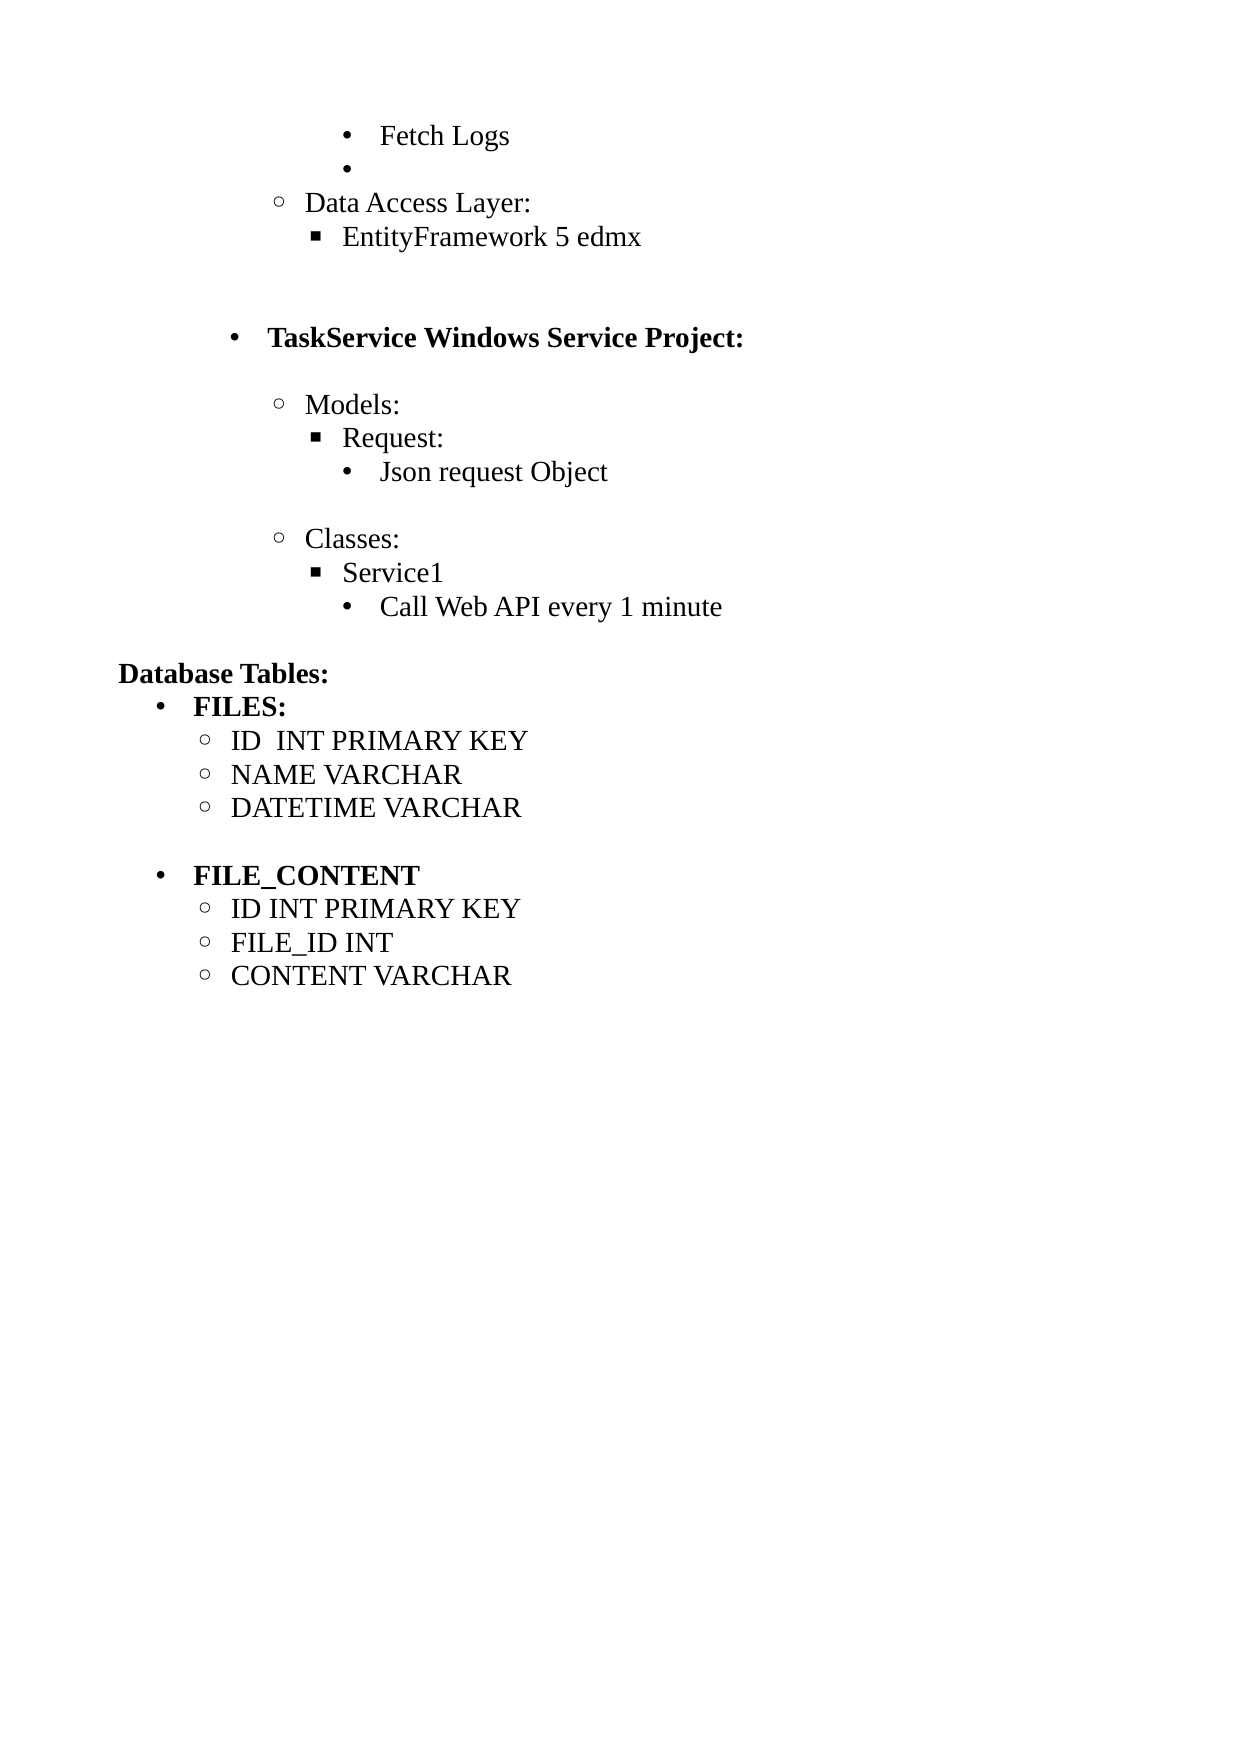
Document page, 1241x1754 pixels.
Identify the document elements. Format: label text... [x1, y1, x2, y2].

list Models: [267, 387, 1122, 421]
list ID INT PRIMARY KEY [193, 723, 1122, 757]
list NAME VARCHAR [193, 757, 1122, 790]
list CONTENT VARCHAR [193, 958, 1122, 992]
list EntityFramework 5 edmx [304, 219, 1122, 253]
list TaskService Windows Service Project: [229, 320, 1122, 353]
list Request: [304, 421, 1122, 454]
list ID INT PRIMARY KEY [193, 891, 1122, 925]
list DATETIME VARCHAR [193, 790, 1122, 824]
list Service1 [304, 555, 1122, 589]
list FILE_ID INT [193, 925, 1122, 958]
list FILES: [156, 689, 1122, 723]
text Database Tables: [118, 656, 1122, 689]
list FILE_CONTENT [156, 858, 1122, 891]
list Data Access Layer: [267, 185, 1122, 219]
list Fetch Logs [342, 118, 1122, 152]
list Call Web API every 1 minute [342, 589, 1122, 622]
list Classes: [267, 521, 1122, 555]
list Json request Object [342, 454, 1122, 488]
